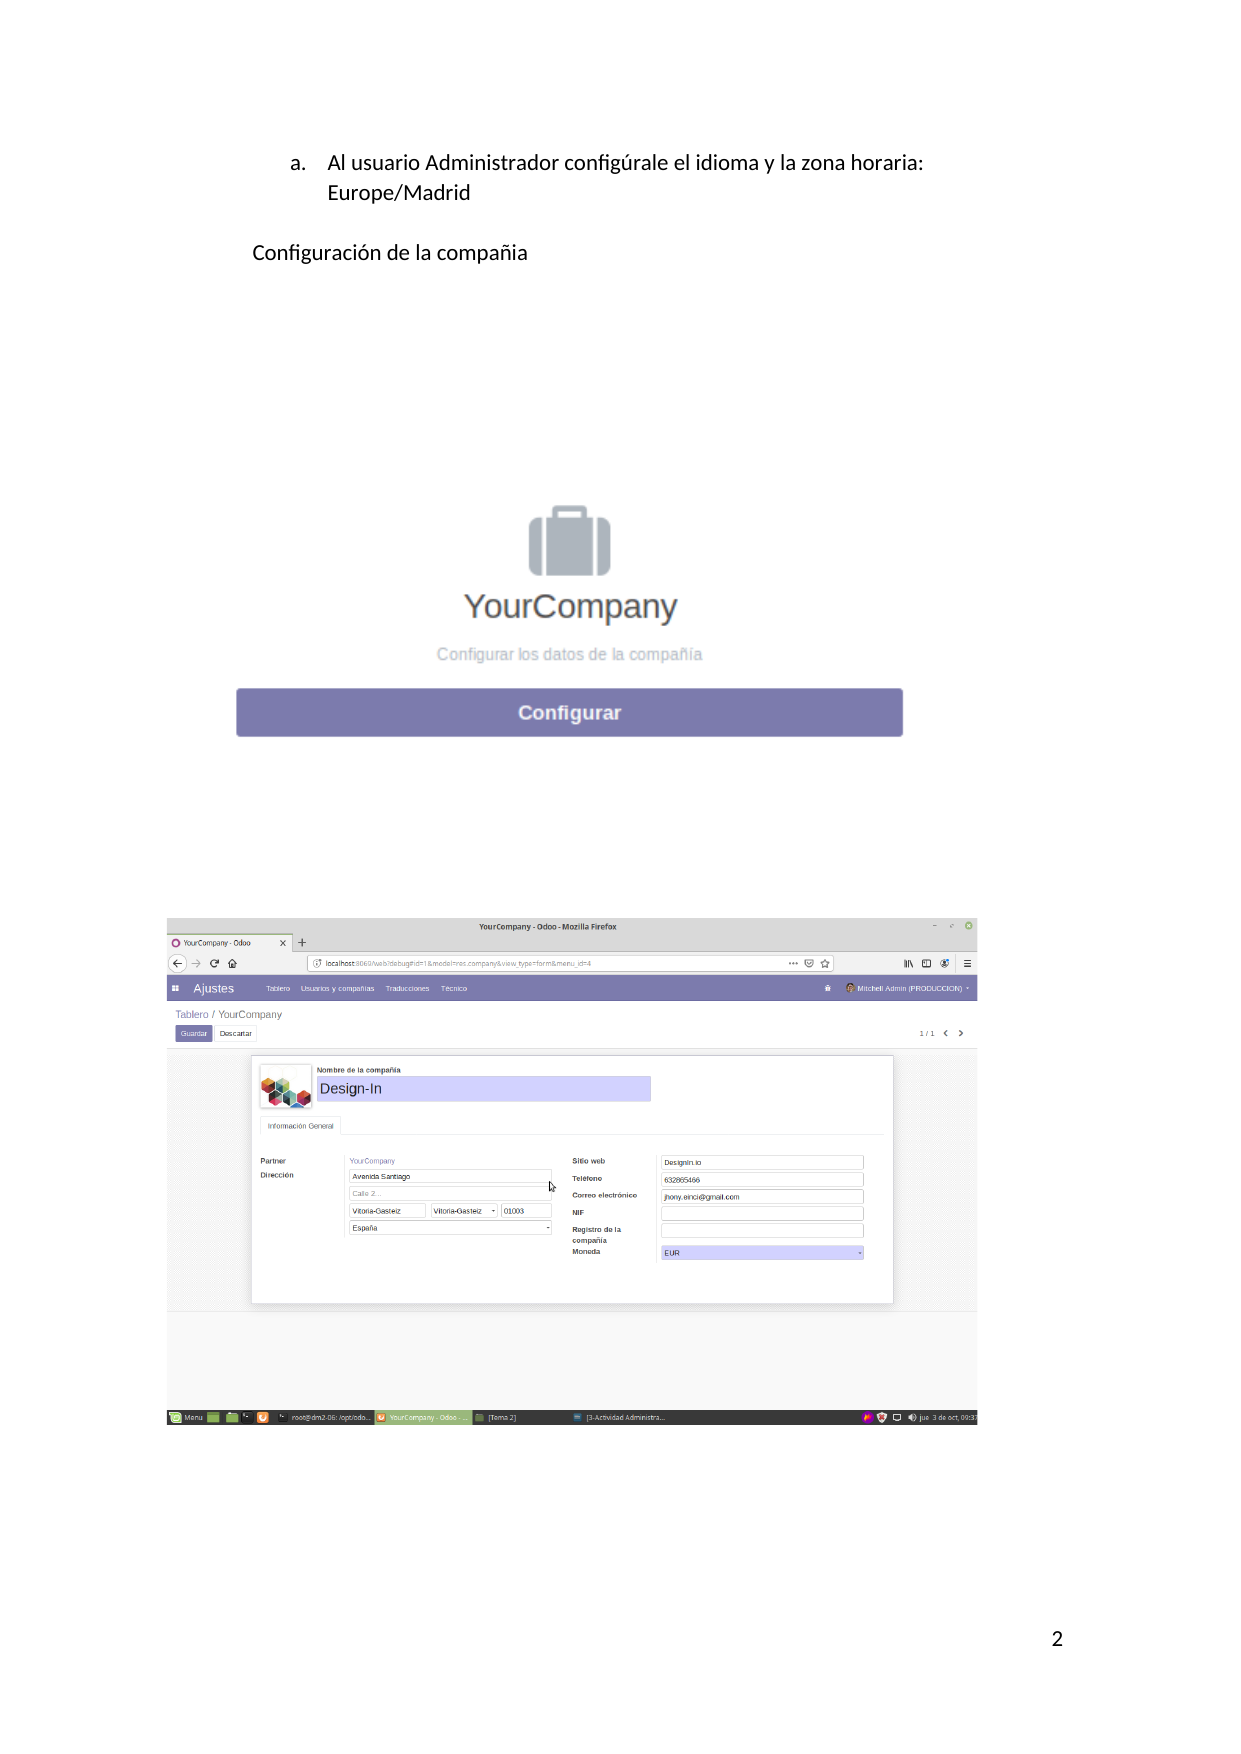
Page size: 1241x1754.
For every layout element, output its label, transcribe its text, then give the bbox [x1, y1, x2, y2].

list Al usuario Administrador configúrale el idioma y la zona horaria: Europe/Madrid [290, 148, 1063, 206]
picture [221, 468, 922, 748]
picture [166, 918, 978, 1425]
list Configuración de la compañia [252, 238, 1063, 266]
